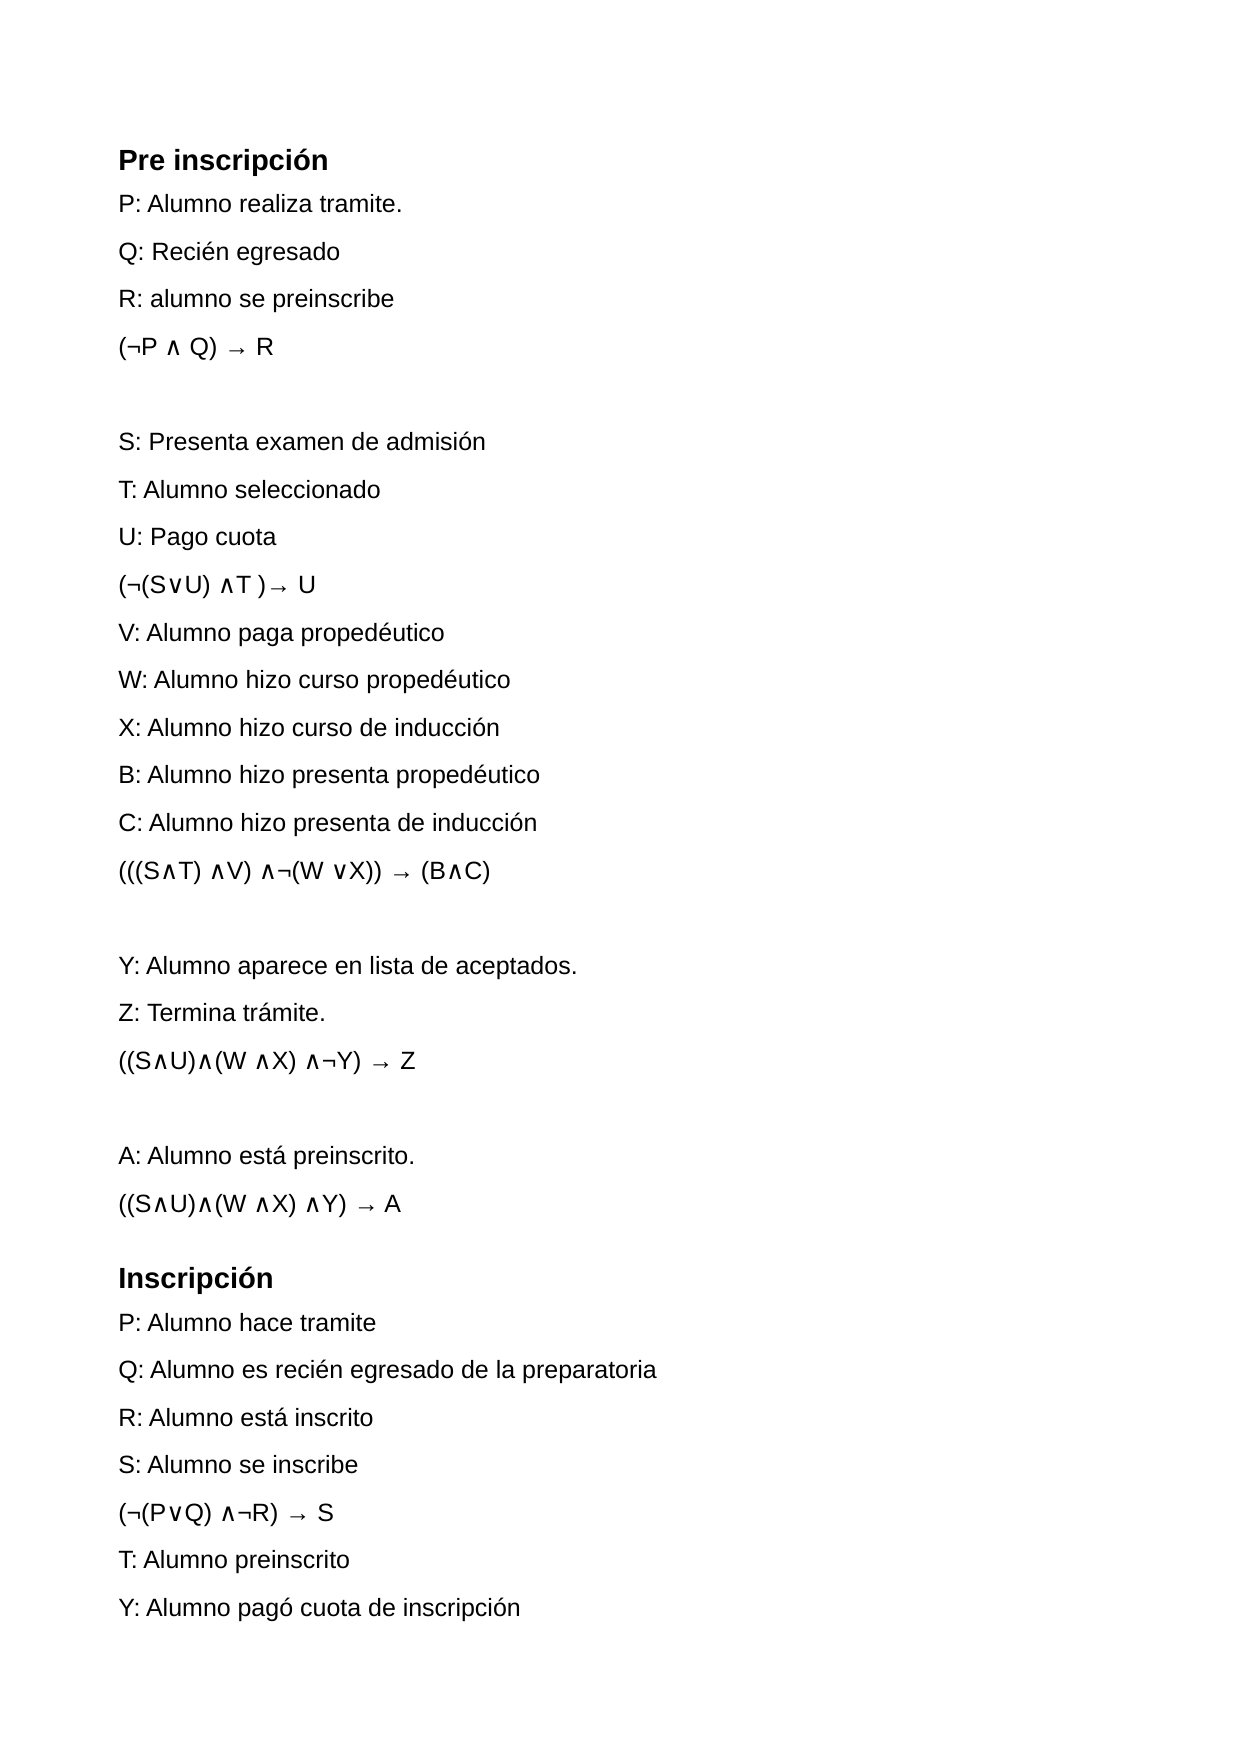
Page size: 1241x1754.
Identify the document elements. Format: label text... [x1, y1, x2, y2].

text T: Alumno preinscrito [118, 1546, 1122, 1574]
text A: Alumno está preinscrito. [118, 1141, 1122, 1170]
text Z: Termina trámite. [118, 998, 1122, 1027]
text R: Alumno está inscrito [118, 1403, 1122, 1431]
text (¬(P∨Q) ∧¬R) → S [118, 1498, 1122, 1527]
text P: Alumno realiza tramite. [118, 189, 1122, 218]
text S: Alumno se inscribe [118, 1450, 1122, 1479]
text (¬P ∧ Q) → R [118, 332, 1122, 361]
text R: alumno se preinscribe [118, 284, 1122, 313]
text ((S∧U)∧(W ∧X) ∧¬Y) → Z [118, 1046, 1122, 1075]
text W: Alumno hizo curso propedéutico [118, 665, 1122, 694]
text Y: Alumno aparece en lista de aceptados. [118, 951, 1122, 979]
text Y: Alumno pagó cuota de inscripción [118, 1593, 1122, 1622]
text X: Alumno hizo curso de inducción [118, 713, 1122, 742]
text ((S∧U)∧(W ∧X) ∧Y) → A [118, 1189, 1122, 1218]
text C: Alumno hizo presenta de inducción [118, 808, 1122, 837]
text U: Pago cuota [118, 522, 1122, 551]
text S: Presenta examen de admisión [118, 427, 1122, 456]
text Q: Recién egresado [118, 237, 1122, 266]
text B: Alumno hizo presenta propedéutico [118, 760, 1122, 789]
subtitle Pre inscripción [118, 143, 1122, 177]
subtitle Inscripción [118, 1261, 1122, 1295]
text V: Alumno paga propedéutico [118, 618, 1122, 646]
text Q: Alumno es recién egresado de la preparatoria [118, 1355, 1122, 1384]
text T: Alumno seleccionado [118, 475, 1122, 503]
text (¬(S∨U) ∧T )→ U [118, 570, 1122, 599]
text P: Alumno hace tramite [118, 1307, 1122, 1336]
text (((S∧T) ∧V) ∧¬(W ∨X)) → (B∧C) [118, 856, 1122, 884]
